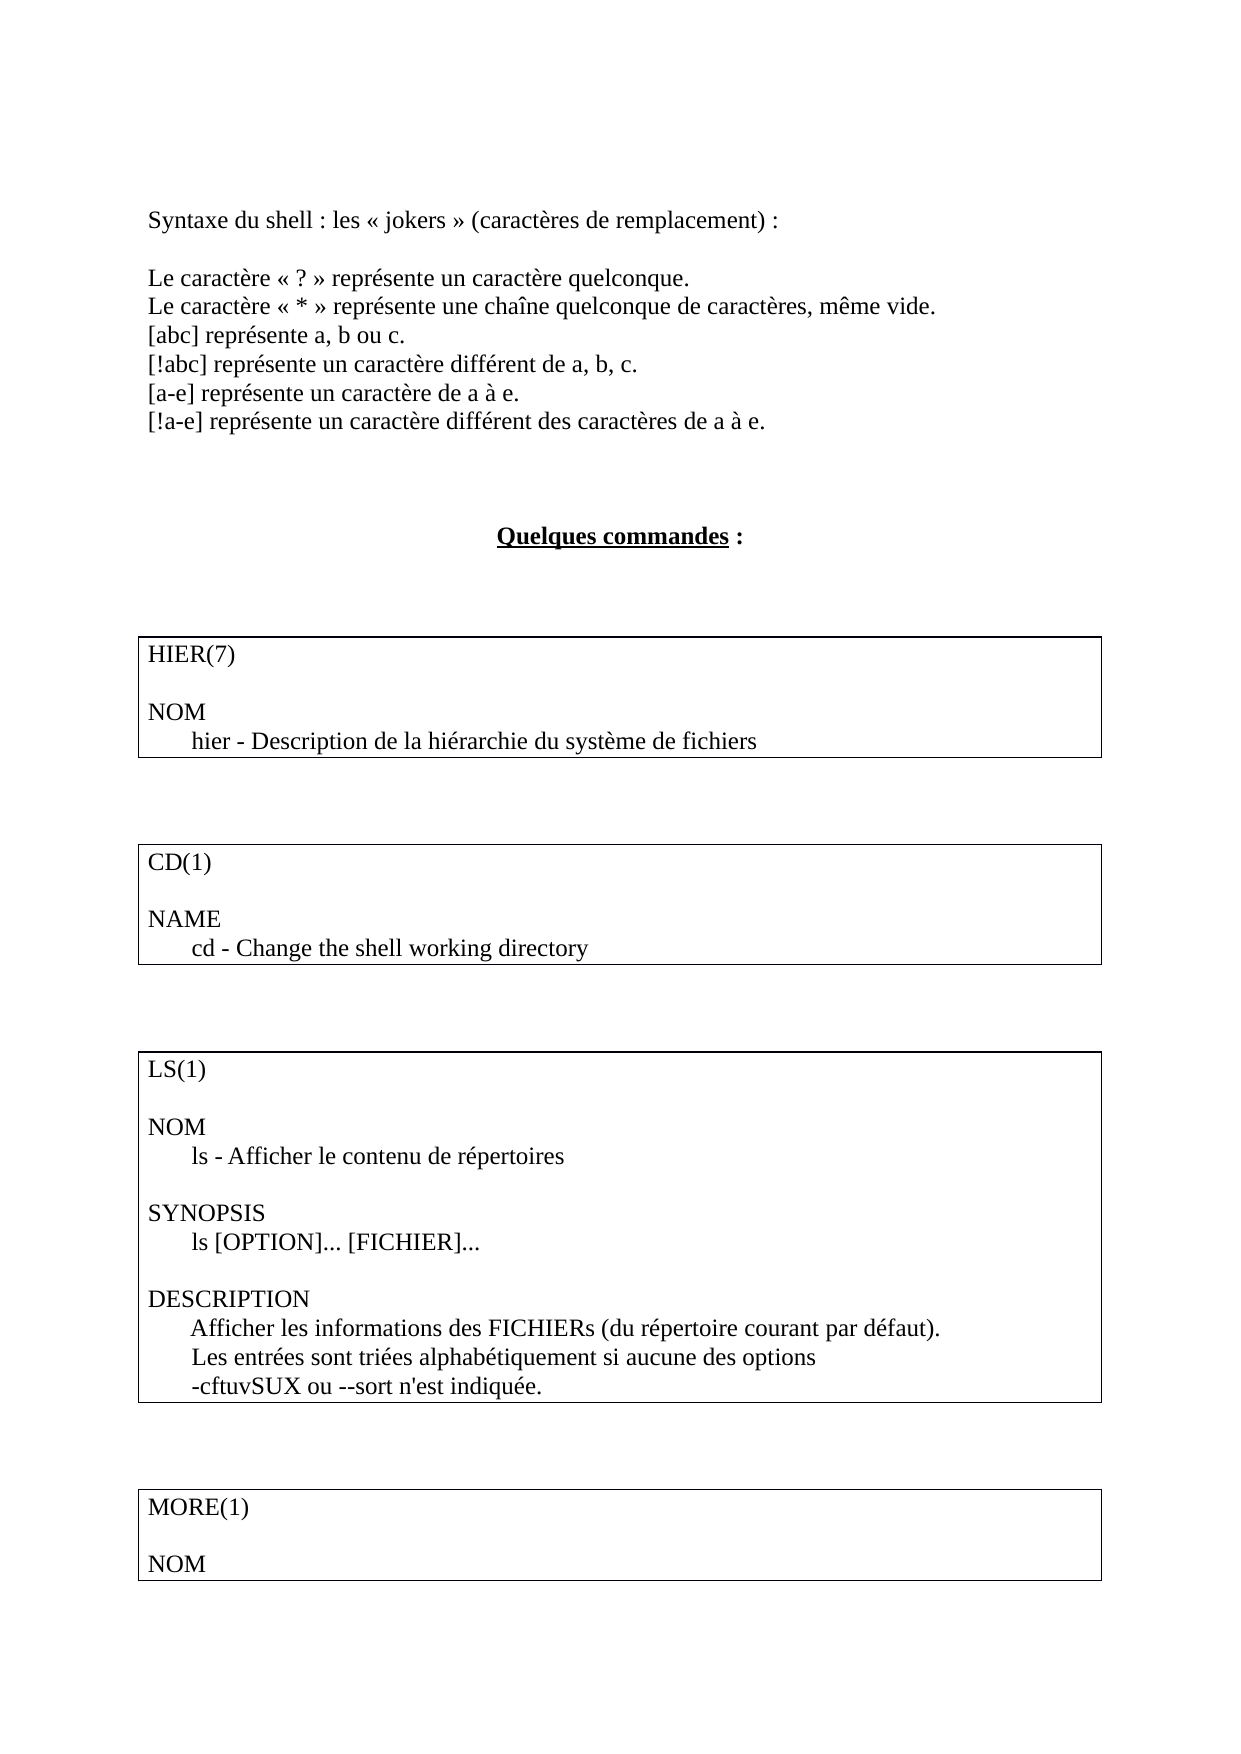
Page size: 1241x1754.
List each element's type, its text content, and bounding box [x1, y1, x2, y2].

text [abc] représente a, b ou c. [148, 320, 1093, 349]
text MORE(1) [139, 1490, 1101, 1521]
text Afficher les informations des FICHIERs (du répertoire courant par défaut). [148, 1313, 1093, 1342]
text [!abc] représente un caractère différent de a, b, c. [148, 349, 1093, 378]
text [!a-e] représente un caractère différent des caractères de a à e. [148, 406, 1093, 435]
text Le caractère « ? » représente un caractère quelconque. [148, 263, 1093, 291]
text Syntaxe du shell : les « jokers » (caractères de remplacement) : [148, 205, 1093, 234]
text NOM [148, 1112, 1093, 1141]
text -cftuvSUX ou --sort n'est indiquée. [139, 1368, 1101, 1402]
text HIER(7) [139, 638, 1101, 668]
text SYNOPSIS [148, 1198, 1093, 1227]
text [a-e] représente un caractère de a à e. [148, 378, 1093, 406]
text Quelques commandes : [148, 521, 1093, 550]
text CD(1) [139, 845, 1101, 876]
text NAME [148, 904, 1093, 930]
text NOM [139, 1546, 1101, 1580]
text ls [OPTION]... [FICHIER]... [148, 1227, 1093, 1256]
text Le caractère « * » représente une chaîne quelconque de caractères, même vide. [148, 291, 1093, 320]
text DESCRIPTION [148, 1284, 1093, 1313]
text Les entrées sont triées alphabétiquement si aucune des options [148, 1342, 1093, 1368]
text LS(1) [139, 1053, 1101, 1083]
text ls - Afficher le contenu de répertoires [148, 1141, 1093, 1169]
text NOM [148, 697, 1093, 723]
text cd - Change the shell working directory [139, 930, 1101, 964]
text hier - Description de la hiérarchie du système de fichiers [139, 723, 1101, 757]
